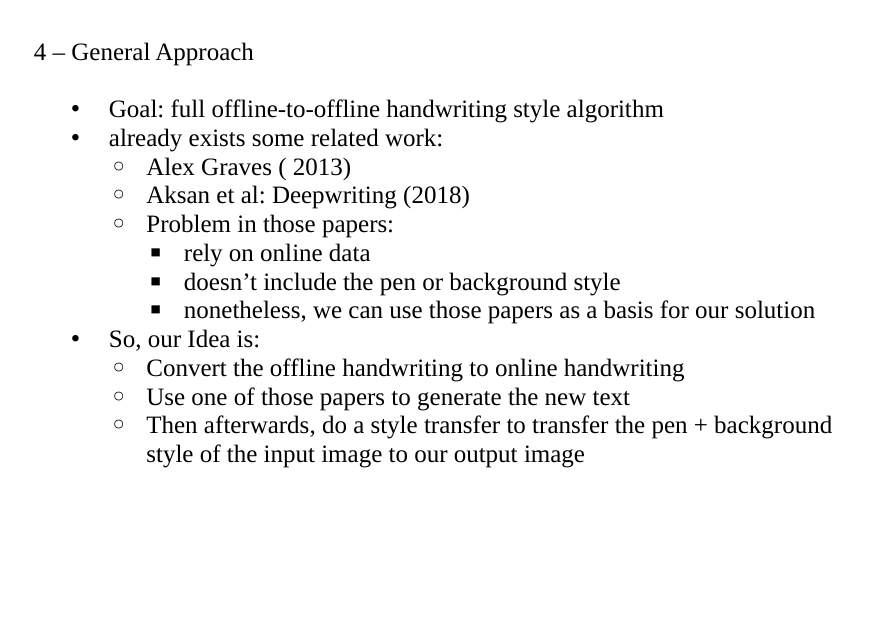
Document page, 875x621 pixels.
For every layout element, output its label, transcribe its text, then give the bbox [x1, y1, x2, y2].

text 4 – General Approach [34, 37, 840, 66]
list So, our Idea is: [71, 324, 840, 353]
list nonetheless, we can use those papers as a basis for our solution [146, 296, 840, 324]
list Convert the offline handwriting to online handwriting [109, 353, 840, 382]
list Problem in those papers: [109, 209, 840, 238]
list Aksan et al: Deepwriting (2018) [109, 181, 840, 209]
list Then afterwards, do a style transfer to transfer the pen + background style of the input image to our output image [109, 411, 840, 468]
list rely on online data [146, 238, 840, 267]
list Use one of those papers to generate the new text [109, 382, 840, 411]
list Goal: full offline-to-offline handwriting style algorithm [71, 94, 840, 123]
list already exists some related work: [71, 123, 840, 152]
list doesn’t include the pen or background style [146, 267, 840, 296]
list Alex Graves ( 2013) [109, 152, 840, 181]
